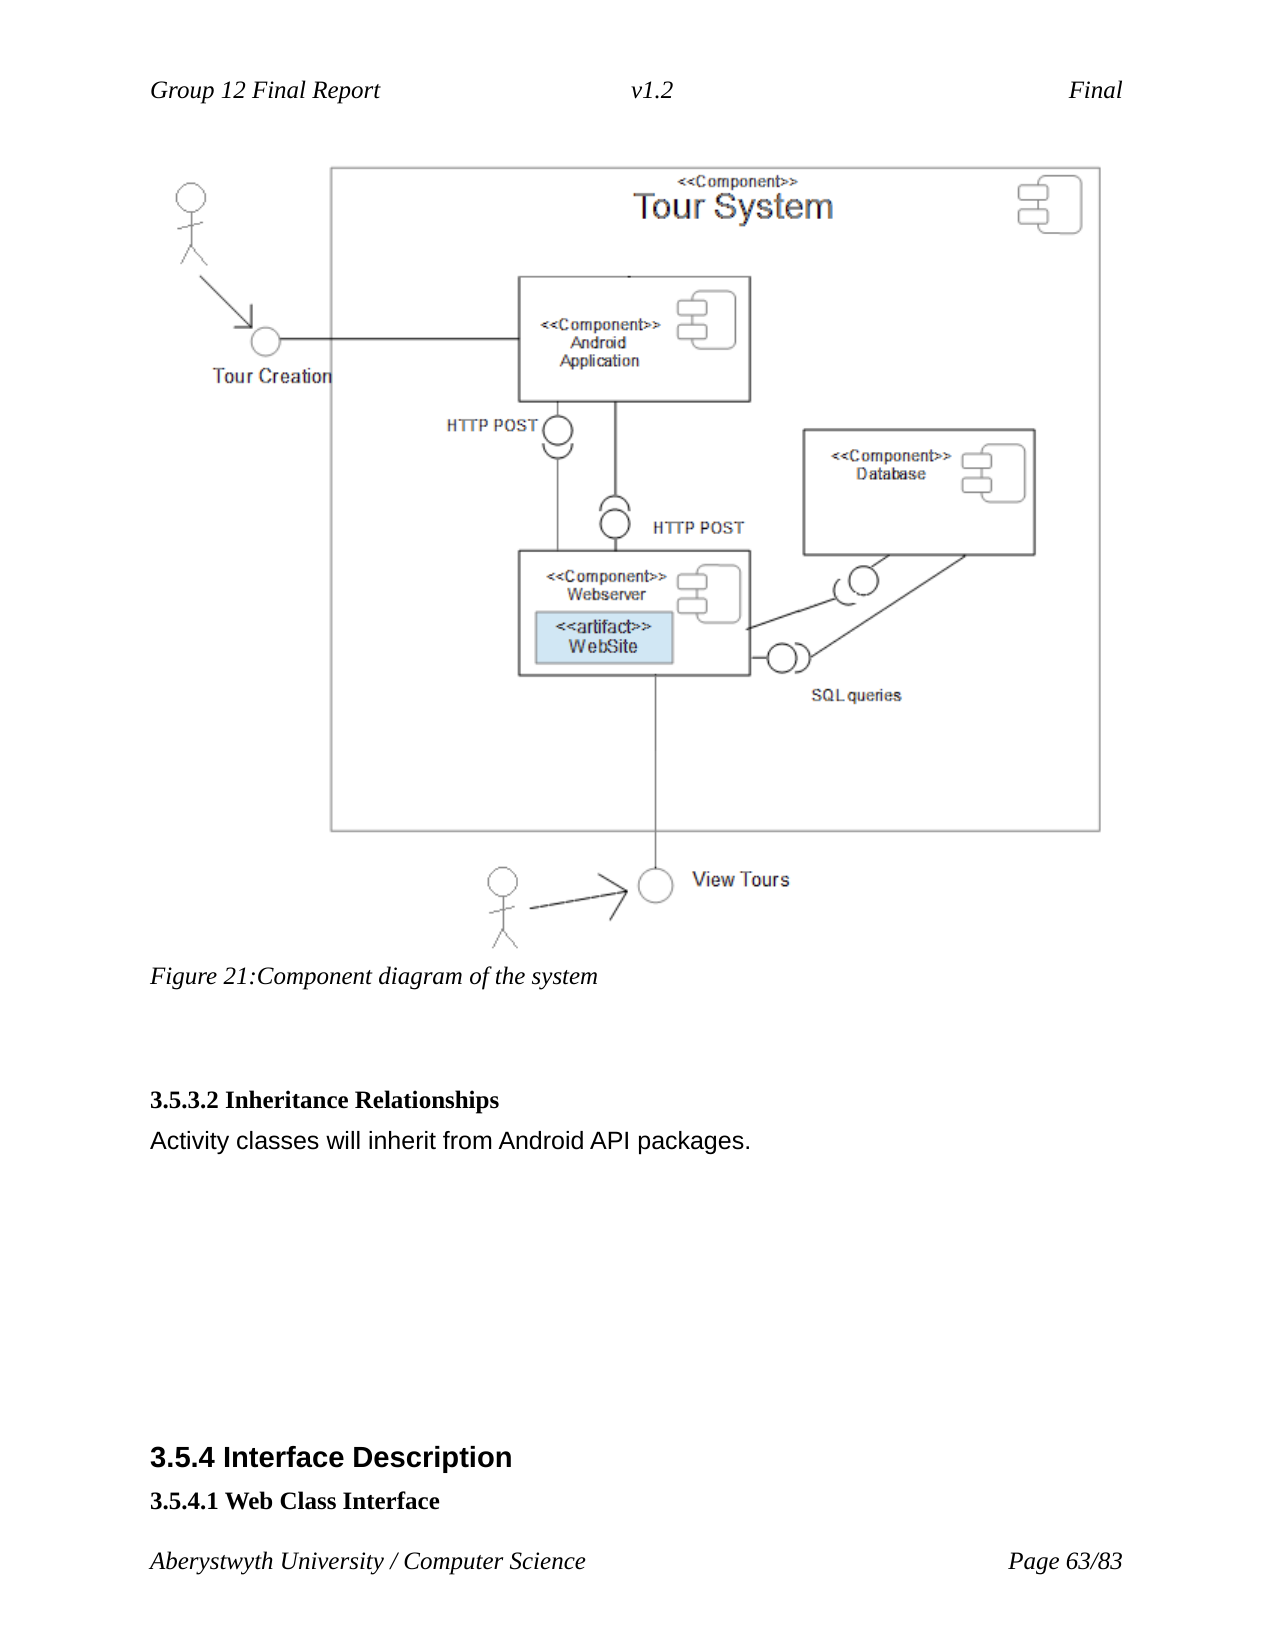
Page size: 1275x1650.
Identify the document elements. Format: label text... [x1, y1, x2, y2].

text 3.5.4.1 Web Class Interface [150, 1486, 1125, 1515]
text Figure 21:Component diagram of the system [150, 104, 1125, 990]
picture [155, 118, 1131, 962]
text Activity classes will inherit from Android API packages. [150, 1126, 1125, 1155]
subtitle 3.5.4 Interface Description [150, 1440, 1125, 1474]
text 3.5.3.2 Inheritance Relationships [150, 1085, 1125, 1114]
